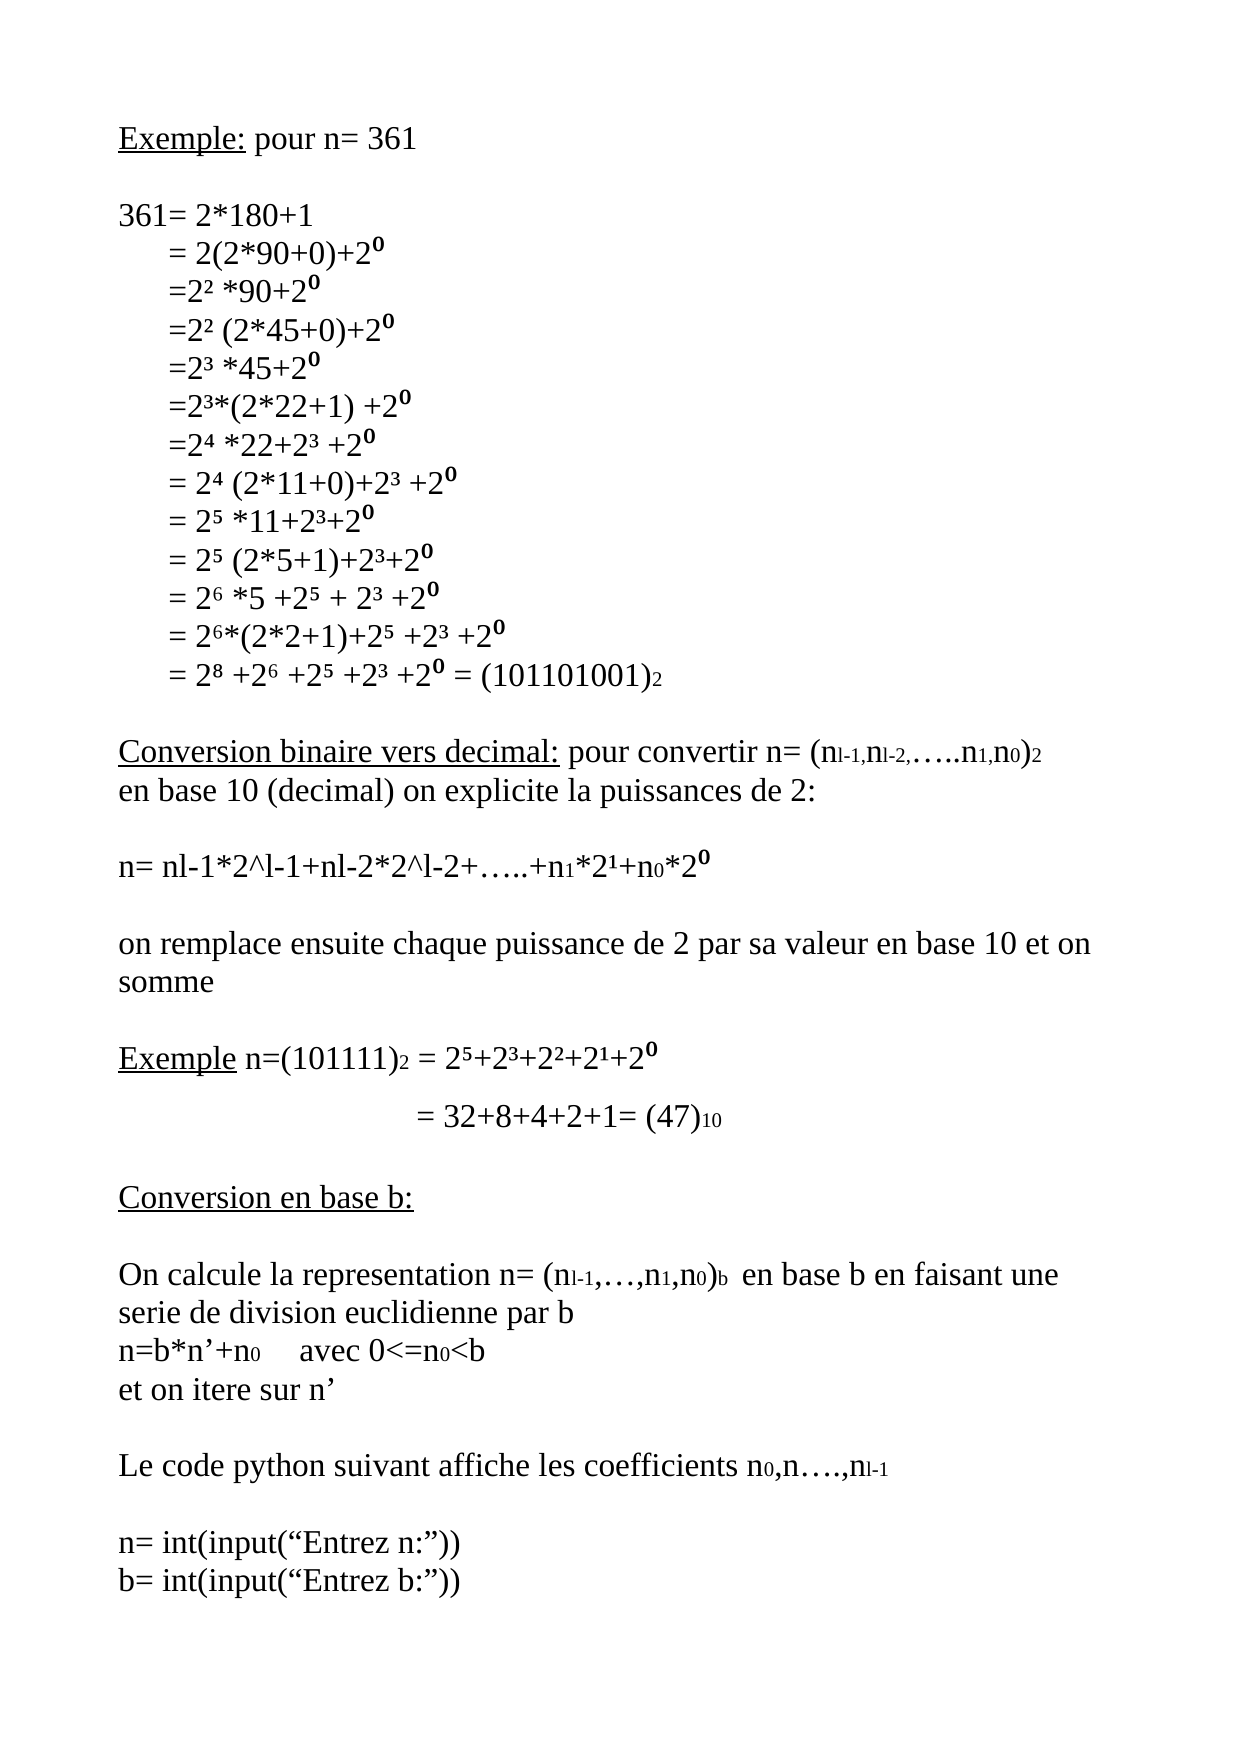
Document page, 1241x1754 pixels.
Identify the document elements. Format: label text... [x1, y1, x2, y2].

text on remplace ensuite chaque puissance de 2 par sa valeur en base 10 et on somme [118, 923, 1122, 1000]
text =2³ *45+2⁰ [118, 348, 1122, 386]
text =2² (2*45+0)+2⁰ [118, 310, 1122, 348]
text = 2(2*90+0)+2⁰ [118, 233, 1122, 271]
text n= int(input(“Entrez n:”)) [118, 1522, 1122, 1560]
text n=b*n’+n0 avec 0<=n0<b [118, 1330, 1122, 1369]
text n= nl-1*2^l-1+nl-2*2^l-2+…..+n1*2¹+n0*2⁰ [118, 846, 1122, 885]
text = 32+8+4+2+1= (47)10 [118, 1076, 1122, 1139]
text = 2⁸ +2⁶ +2⁵ +2³ +2⁰ = (101101001)2 [118, 655, 1122, 693]
text = 2⁴ (2*11+0)+2³ +2⁰ [118, 463, 1122, 501]
text b= int(input(“Entrez b:”)) [118, 1560, 1122, 1599]
text =2² *90+2⁰ [118, 271, 1122, 310]
text 361= 2*180+1 [118, 195, 1122, 233]
text Exemple n=(101111)2 = 2⁵+2³+2²+2¹+2⁰ [118, 1038, 1122, 1076]
text = 2⁵ (2*5+1)+2³+2⁰ [118, 540, 1122, 578]
text =2⁴ *22+2³ +2⁰ [118, 425, 1122, 463]
text =2³*(2*22+1) +2⁰ [118, 386, 1122, 425]
text Conversion en base b: [118, 1177, 1122, 1215]
text et on itere sur n’ [118, 1369, 1122, 1407]
text On calcule la representation n= (nl-1,…,n1,n0)b en base b en faisant une serie de division euclidienne par b [118, 1254, 1122, 1330]
text en base 10 (decimal) on explicite la puissances de 2: [118, 770, 1122, 808]
text Conversion binaire vers decimal: pour convertir n= (nl-1,nl-2,…..n1,n0)2 [118, 731, 1122, 770]
text Le code python suivant affiche les coefficients n0,n….,nl-1 [118, 1445, 1122, 1484]
text = 2⁶*(2*2+1)+2⁵ +2³ +2⁰ [118, 616, 1122, 655]
text = 2⁶ *5 +2⁵ + 2³ +2⁰ [118, 578, 1122, 616]
text Exemple: pour n= 361 [118, 118, 1122, 156]
text = 2⁵ *11+2³+2⁰ [118, 501, 1122, 540]
